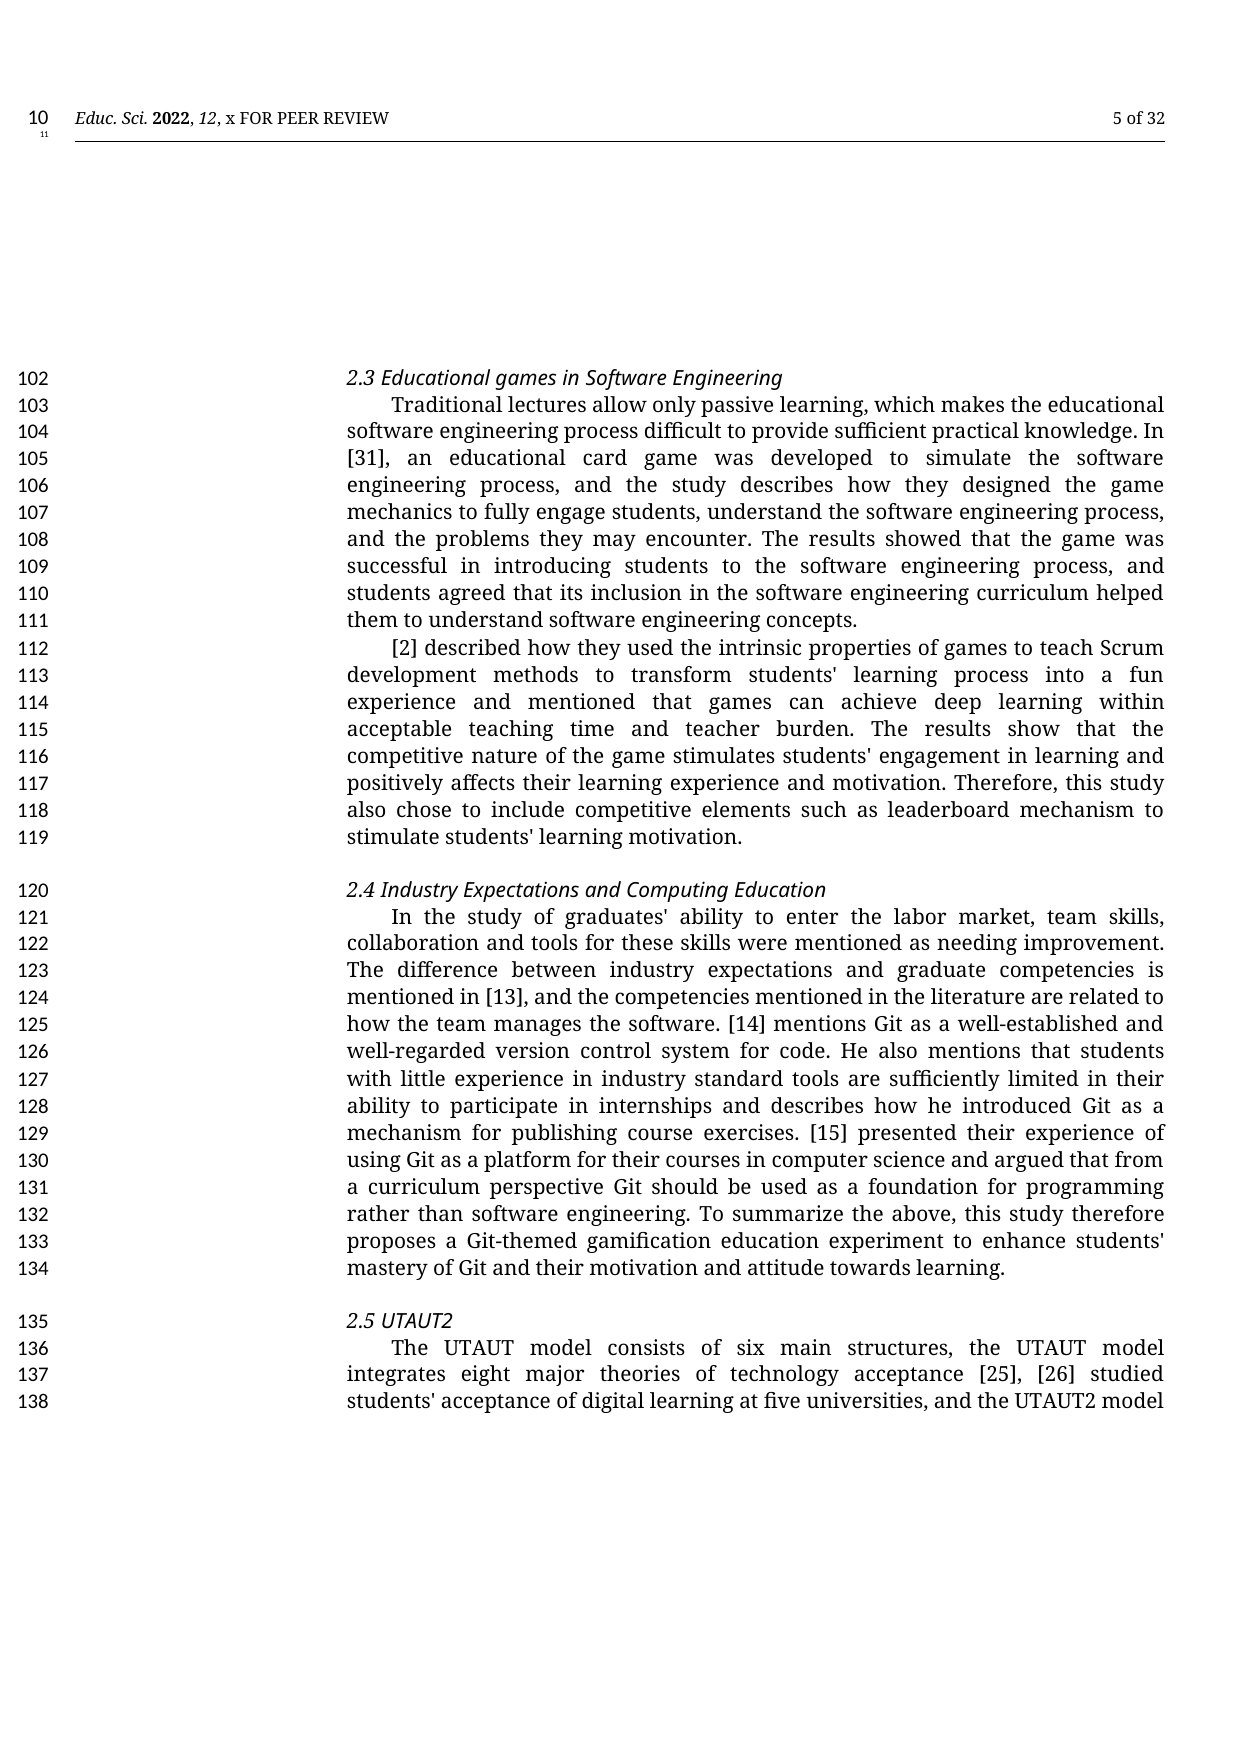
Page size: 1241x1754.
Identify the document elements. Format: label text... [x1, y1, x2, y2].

subtitle 2.4 Industry Expectations and Computing Education [347, 876, 1165, 903]
subtitle 2.5 UTAUT2 [347, 1307, 1165, 1334]
text [2] described how they used the intrinsic properties of games to teach Scrum development methods to transform students' learning process into a fun experience and mentioned that games can achieve deep learning within acceptable teaching time and teacher burden. The results show that the competitive nature of the game stimulates students' engagement in learning and positively affects their learning experience and motivation. Therefore, this study also chose to include competitive elements such as leaderboard mechanism to stimulate students' learning motivation. [347, 634, 1165, 851]
text In the study of graduates' ability to enter the labor market, team skills, collaboration and tools for these skills were mentioned as needing improvement. The difference between industry expectations and graduate competencies is mentioned in [13], and the competencies mentioned in the literature are related to how the team manages the software. [14] mentions Git as a well-established and well-regarded version control system for code. He also mentions that students with little experience in industry standard tools are sufficiently limited in their ability to participate in internships and describes how he introduced Git as a mechanism for publishing course exercises. [15] presented their experience of using Git as a platform for their courses in computer science and argued that from a curriculum perspective Git should be used as a foundation for programming rather than software engineering. To summarize the above, this study therefore proposes a Git-themed gamification education experiment to enhance students' mastery of Git and their motivation and attitude towards learning. [347, 903, 1165, 1282]
text Traditional lectures allow only passive learning, which makes the educational software engineering process difficult to provide sufficient practical knowledge. In [31], an educational card game was developed to simulate the software engineering process, and the study describes how they designed the game mechanics to fully engage students, understand the software engineering process, and the problems they may encounter. The results showed that the game was successful in introducing students to the software engineering process, and students agreed that its inclusion in the software engineering curriculum helped them to understand software engineering concepts. [347, 390, 1165, 634]
text The UTAUT model consists of six main structures, the UTAUT model integrates eight major theories of technology acceptance [25], [26] studied students' acceptance of digital learning at five universities, and the UTAUT2 model [347, 1334, 1165, 1415]
subtitle 2.3 Educational games in Software Engineering [347, 363, 1165, 390]
